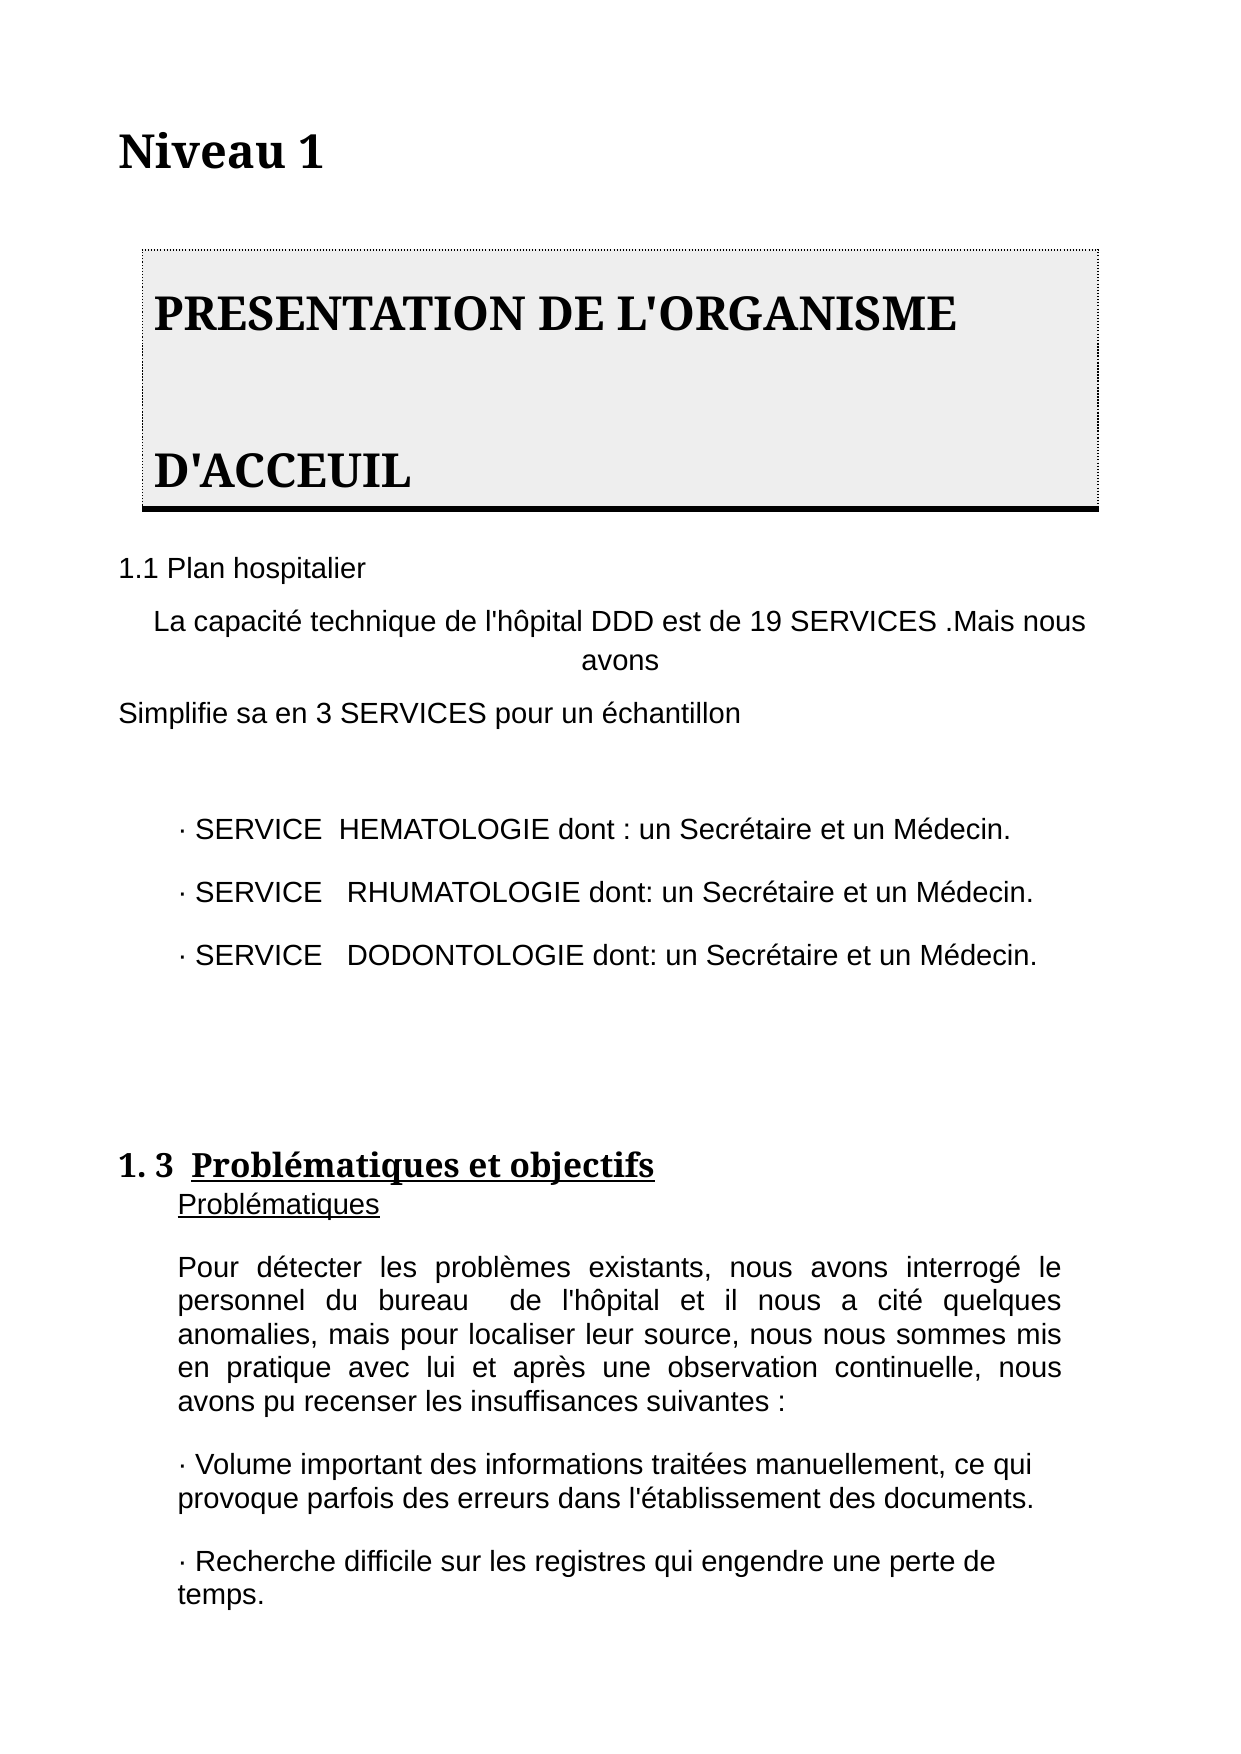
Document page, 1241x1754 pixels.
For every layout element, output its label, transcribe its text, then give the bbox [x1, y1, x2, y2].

text Pour détecter les problèmes existants, nous avons interrogé le personnel du bureau de l'hôpital et il nous a cité quelques anomalies, mais pour localiser leur source, nous nous sommes mis en pratique avec lui et après une observation continuelle, nous avons pu recenser les insuffisances suivantes : [177, 1250, 1063, 1418]
text · Volume important des informations traitées manuellement, ce qui provoque parfois des erreurs dans l'établissement des documents. [177, 1447, 1063, 1514]
subtitle PRESENTATION DE L'ORGANISME [142, 249, 1099, 344]
text · SERVICE DODONTOLOGIE dont: un Secrétaire et un Médecin. [177, 938, 1063, 971]
subtitle D'ACCEUIL [142, 407, 1099, 506]
subtitle Niveau 1 [118, 118, 1122, 182]
text La capacité technique de l'hôpital DDD est de 19 SERVICES .Mais nous avons [118, 604, 1122, 676]
text 1.1 Plan hospitalier [118, 551, 1122, 584]
text Problématiques [118, 1187, 1122, 1220]
text · SERVICE RHUMATOLOGIE dont: un Secrétaire et un Médecin. [177, 875, 1063, 908]
text Simplifie sa en 3 SERVICES pour un échantillon [118, 696, 1122, 729]
text · Recherche difficile sur les registres qui engendre une perte de temps. [177, 1544, 1063, 1611]
text · SERVICE HEMATOLOGIE dont : un Secrétaire et un Médecin. [177, 812, 1063, 845]
subtitle 1. 3 Problématiques et objectifs [118, 1141, 1122, 1187]
